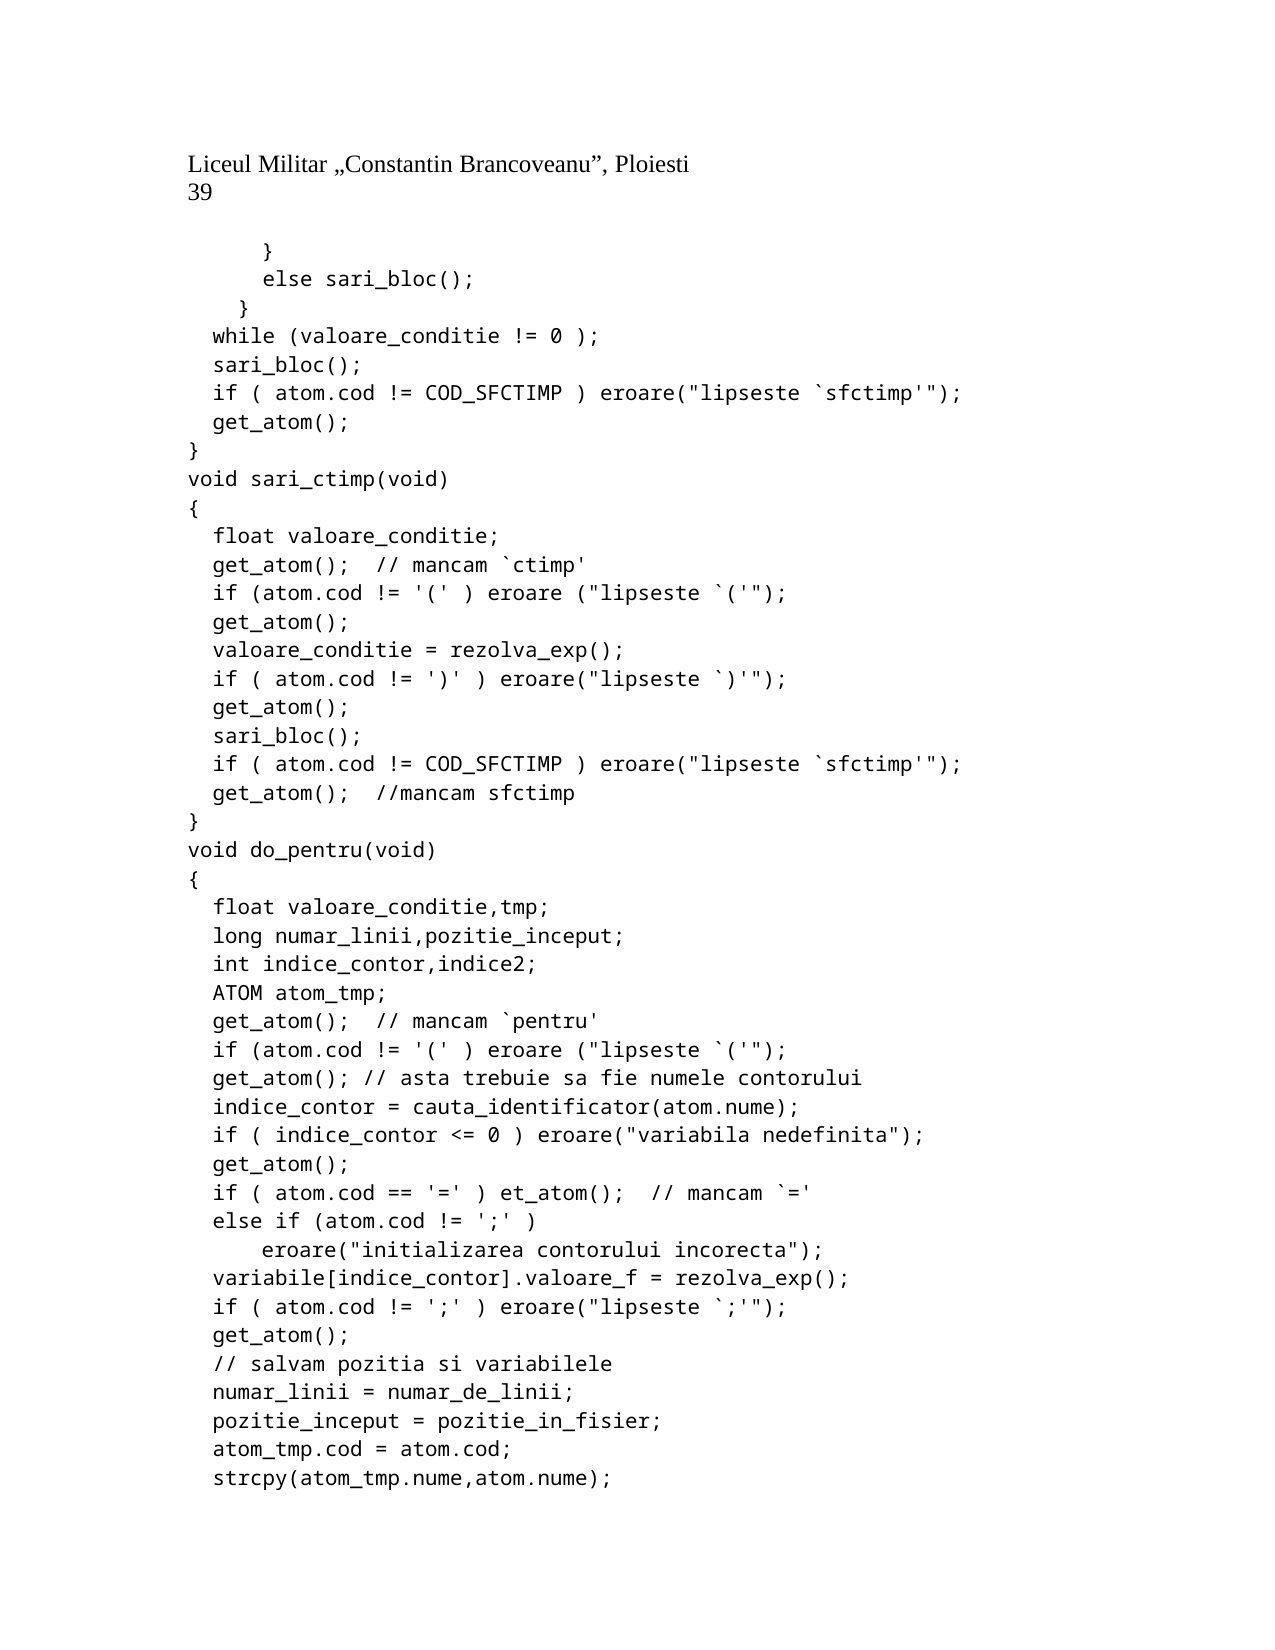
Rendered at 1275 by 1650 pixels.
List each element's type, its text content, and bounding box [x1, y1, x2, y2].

text void sari_ctimp(void) [187, 464, 1087, 492]
text get_atom(); // mancam `ctimp' [187, 549, 1087, 578]
text get_atom(); [187, 692, 1087, 721]
text } [187, 806, 1087, 835]
text get_atom(); [187, 1320, 1087, 1349]
text if ( atom.cod != ';' ) eroare("lipseste `;'"); [187, 1292, 1087, 1320]
text long numar_linii,pozitie_inceput; [187, 921, 1087, 949]
text if (atom.cod != '(' ) eroare ("lipseste `('"); [187, 578, 1087, 607]
text } [187, 236, 1087, 264]
text get_atom(); // mancam `pentru' [187, 1006, 1087, 1035]
text get_atom(); [187, 607, 1087, 635]
text if ( atom.cod != COD_SFCTIMP ) eroare("lipseste `sfctimp'"); [187, 378, 1087, 407]
text indice_contor = cauta_identificator(atom.nume); [187, 1092, 1087, 1120]
text get_atom(); [187, 1149, 1087, 1177]
text ATOM atom_tmp; [187, 978, 1087, 1006]
text strcpy(atom_tmp.nume,atom.nume); [187, 1463, 1087, 1491]
text variabile[indice_contor].valoare_f = rezolva_exp(); [187, 1263, 1087, 1292]
text void do_pentru(void) [187, 835, 1087, 863]
text float valoare_conditie; [187, 521, 1087, 549]
text float valoare_conditie,tmp; [187, 892, 1087, 921]
text int indice_contor,indice2; [187, 949, 1087, 978]
text if ( atom.cod != COD_SFCTIMP ) eroare("lipseste `sfctimp'"); [187, 749, 1087, 778]
text sari_bloc(); [187, 721, 1087, 749]
text else sari_bloc(); [187, 264, 1087, 293]
text } [187, 435, 1087, 464]
text if ( indice_contor <= 0 ) eroare("variabila nedefinita"); [187, 1120, 1087, 1149]
text sari_bloc(); [187, 350, 1087, 378]
text get_atom(); // asta trebuie sa fie numele contorului [187, 1063, 1087, 1092]
text else if (atom.cod != ';' ) [187, 1206, 1087, 1234]
text if ( atom.cod == '=' ) et_atom(); // mancam `=' [187, 1177, 1087, 1206]
text { [187, 492, 1087, 521]
text valoare_conditie = rezolva_exp(); [187, 635, 1087, 664]
text } [187, 293, 1087, 321]
text while (valoare_conditie != 0 ); [187, 321, 1087, 350]
text atom_tmp.cod = atom.cod; [187, 1434, 1087, 1463]
text pozitie_inceput = pozitie_in_fisier; [187, 1406, 1087, 1434]
text get_atom(); [187, 407, 1087, 435]
text if (atom.cod != '(' ) eroare ("lipseste `('"); [187, 1035, 1087, 1063]
text { [187, 863, 1087, 892]
text eroare("initializarea contorului incorecta"); [187, 1234, 1087, 1263]
text get_atom(); //mancam sfctimp [187, 778, 1087, 806]
text numar_linii = numar_de_linii; [187, 1377, 1087, 1406]
text if ( atom.cod != ')' ) eroare("lipseste `)'"); [187, 664, 1087, 692]
text // salvam pozitia si variabilele [187, 1349, 1087, 1377]
